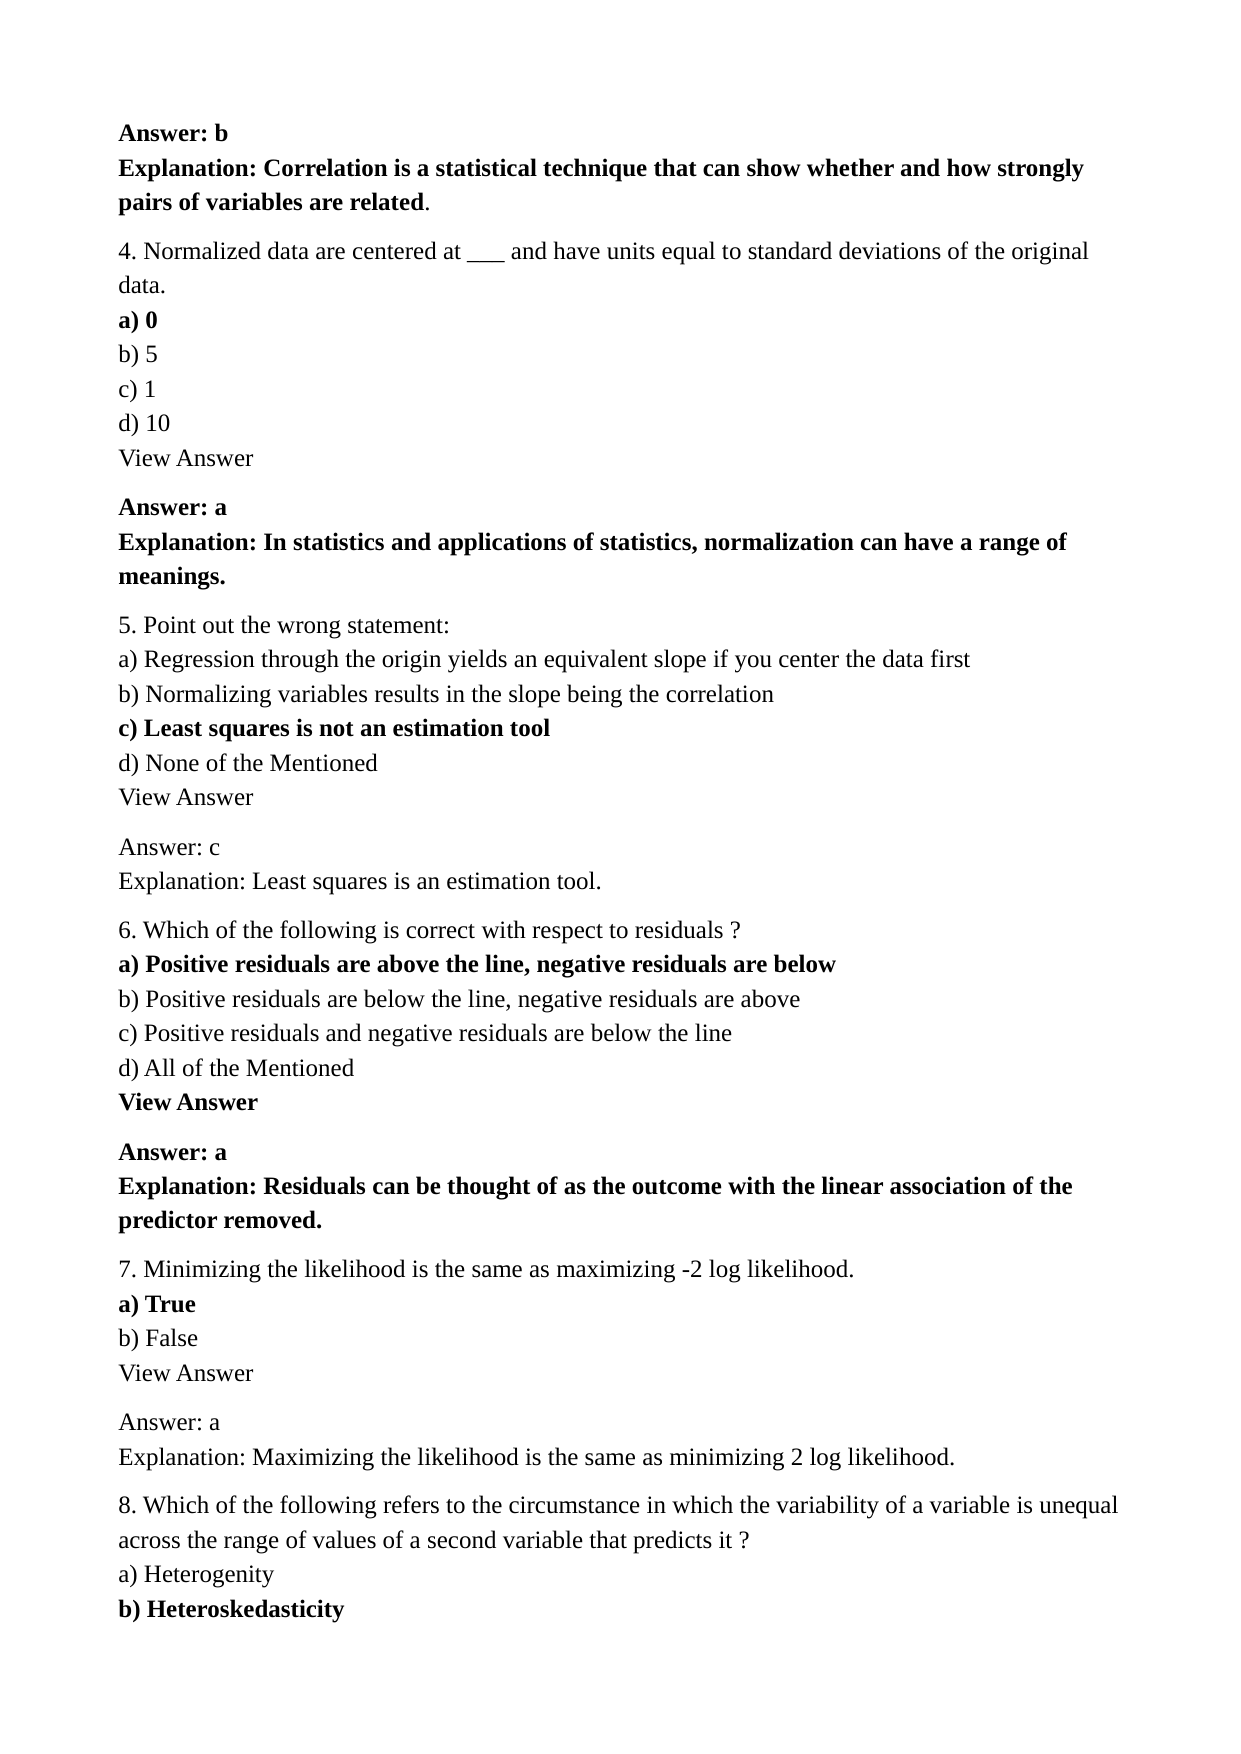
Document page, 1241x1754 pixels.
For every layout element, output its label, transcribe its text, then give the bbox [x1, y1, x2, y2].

text Answer: a Explanation: Maximizing the likelihood is the same as minimizing 2 log likelihood. [118, 1407, 1122, 1470]
text 7. Minimizing the likelihood is the same as maximizing -2 log likelihood. a) True b) False View Answer [118, 1254, 1122, 1387]
text 8. Which of the following refers to the circumstance in which the variability of a variable is unequal across the range of values of a second variable that predicts it ? a) Heterogenity b) Heteroskedasticity [118, 1491, 1122, 1623]
text Answer: b Explanation: Correlation is a statistical technique that can show whether and how strongly pairs of variables are related. [118, 118, 1122, 216]
text Answer: a Explanation: Residuals can be thought of as the outcome with the linear association of the predictor removed. [118, 1137, 1122, 1234]
text 5. Point out the wrong statement: a) Regression through the origin yields an equivalent slope if you center the data first b) Normalizing variables results in the slope being the correlation c) Least squares is not an estimation tool d) None of the Mentioned View Answer [118, 610, 1122, 811]
text Answer: a Explanation: In statistics and applications of statistics, normalization can have a range of meanings. [118, 492, 1122, 590]
text 4. Normalized data are centered at ___ and have units equal to standard deviations of the original data. a) 0 b) 5 c) 1 d) 10 View Answer [118, 236, 1122, 472]
text Answer: c Explanation: Least squares is an estimation tool. [118, 832, 1122, 895]
text 6. Which of the following is correct with respect to residuals ? a) Positive residuals are above the line, negative residuals are below b) Positive residuals are below the line, negative residuals are above c) Positive residuals and negative residuals are below the line d) All of the Mentioned View Answer [118, 915, 1122, 1116]
